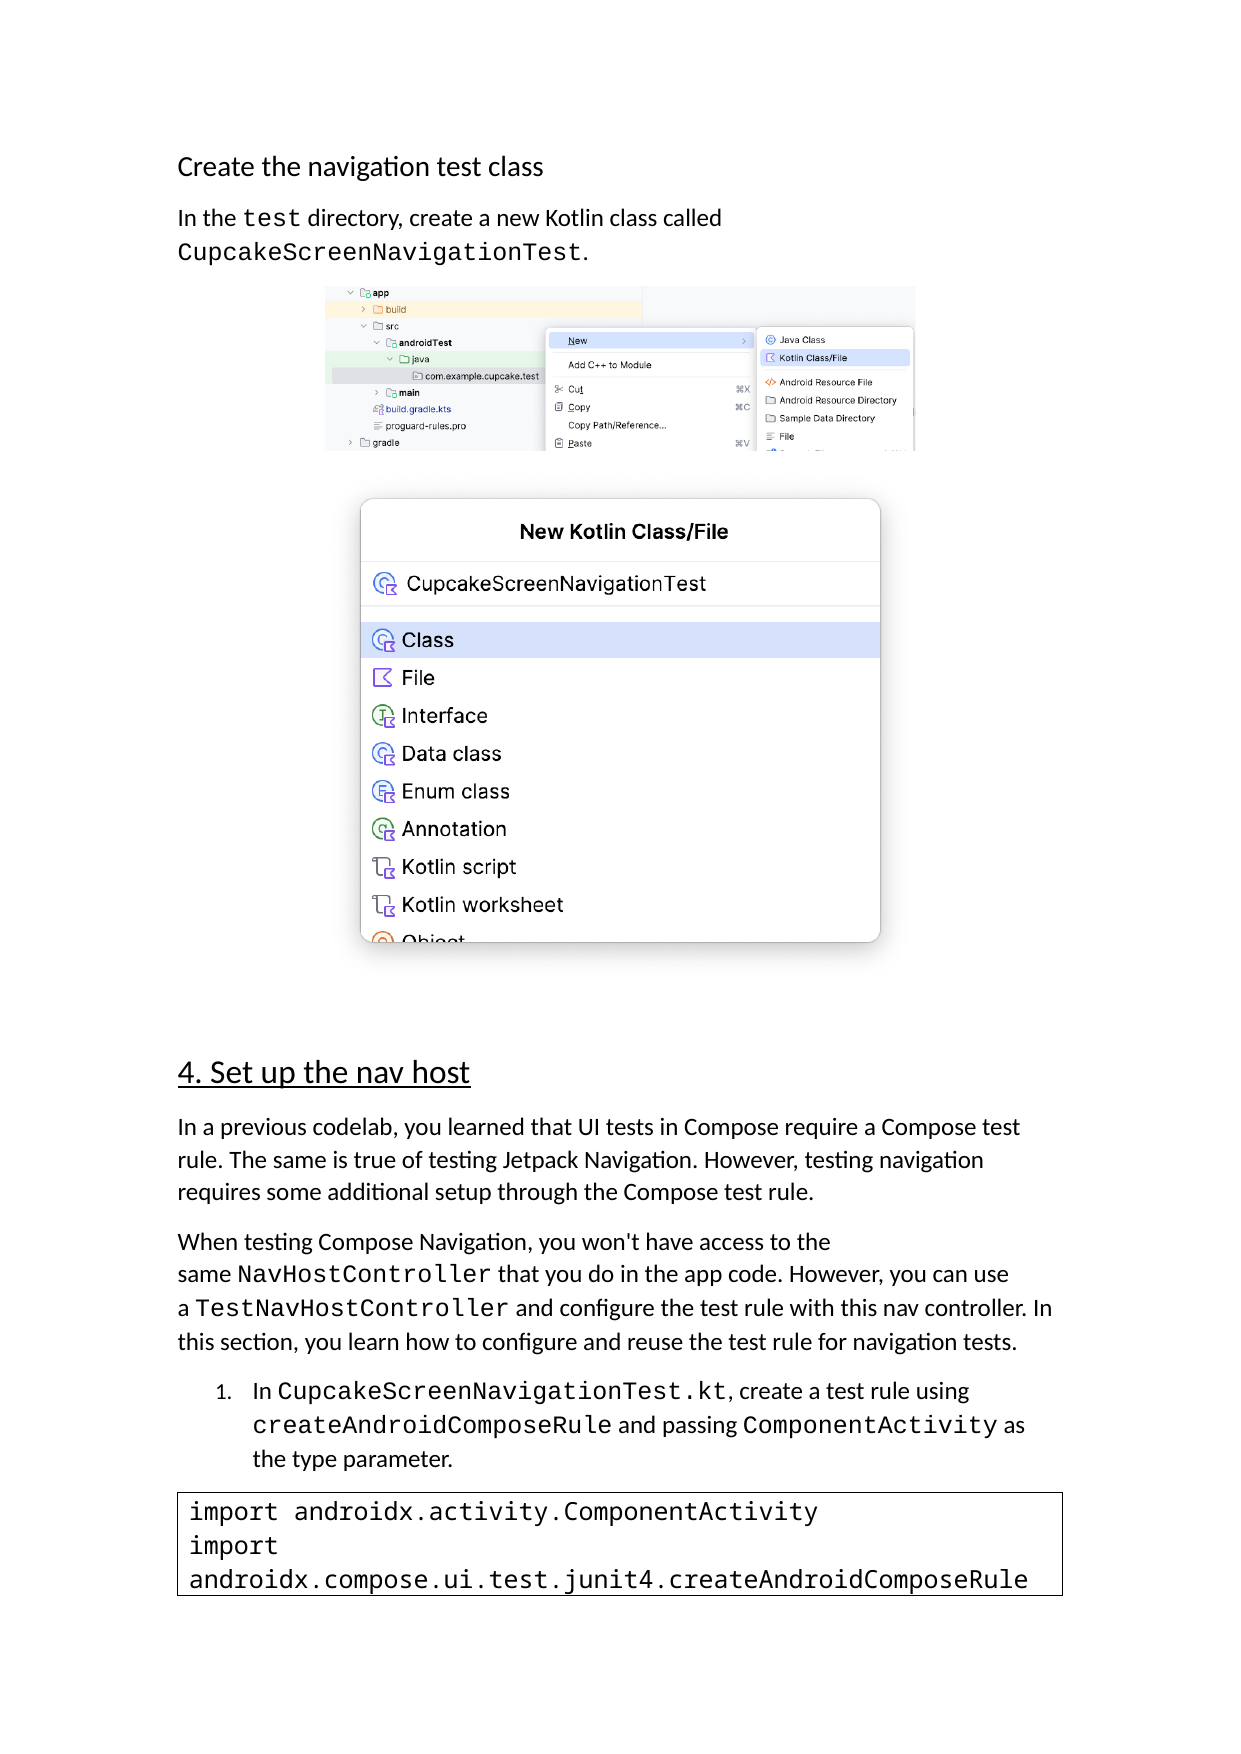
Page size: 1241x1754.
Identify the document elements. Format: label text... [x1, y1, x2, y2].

text Create the navigation test class [177, 148, 1063, 183]
text 4. Set up the nav host [177, 1051, 1063, 1092]
text In a previous codelab, you learned that UI tests in Compose require a Compose test rule. The same is true of testing Jetpack Navigation. However, testing navigation requires some additional setup through the Compose test rule. [177, 1111, 1063, 1207]
list In CupcakeScreenNavigationTest.kt, create a test rule using createAndroidComposeRule and passing ComponentActivity as the type parameter. [215, 1375, 1063, 1473]
text When testing Compose Navigation, you won't have access to the same NavHostController that you do in the app code. However, you can use a TestNavHostController and configure the test rule with this nav controller. In this section, you learn how to configure and reuse the test rule for navigation tests. [177, 1226, 1063, 1357]
table_header import androidx.activity.ComponentActivity import androidx.compose.ui.test.junit4.createAndroidComposeRule [178, 1493, 1062, 1595]
text In the test directory, create a new Kotlin class called CupcakeScreenNavigationTest. [177, 202, 1063, 268]
